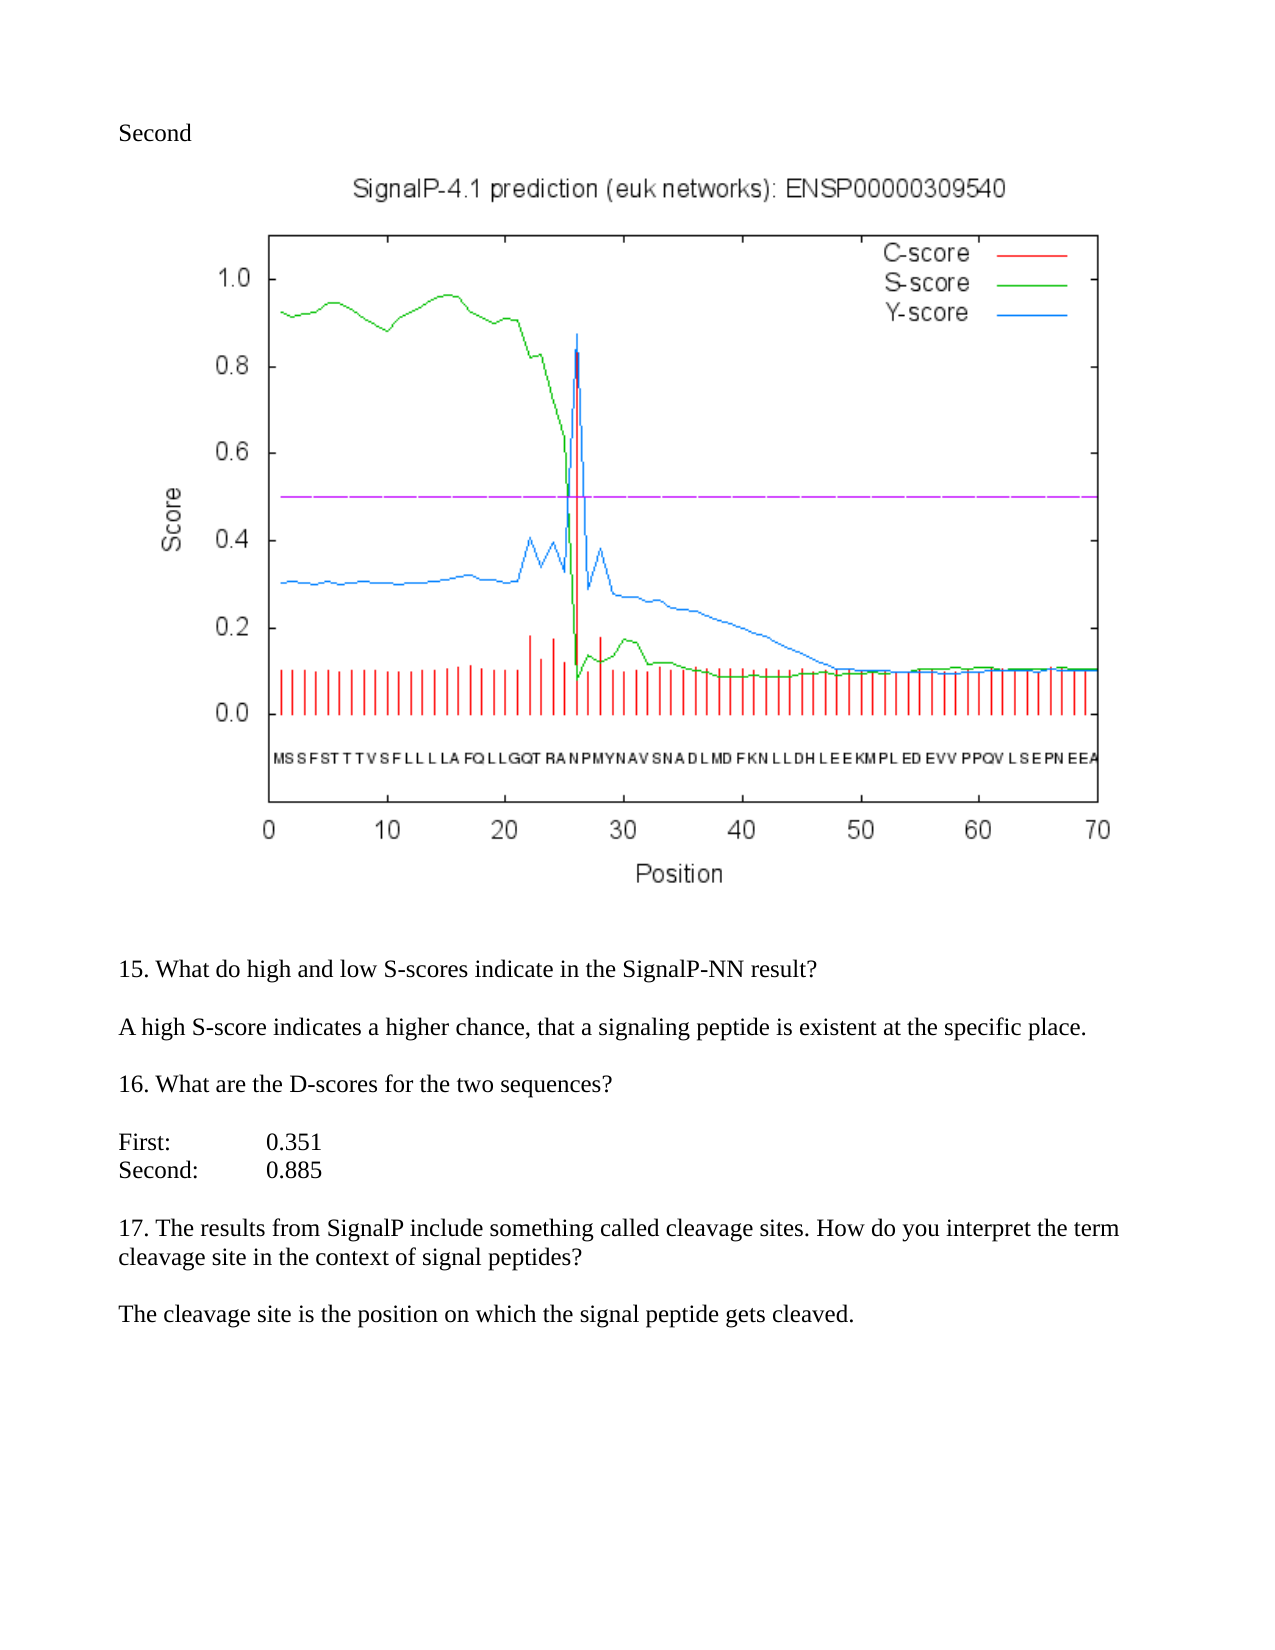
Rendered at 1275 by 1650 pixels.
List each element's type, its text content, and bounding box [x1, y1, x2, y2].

picture [137, 146, 1138, 897]
text 16. What are the D-scores for the two sequences? [118, 1069, 1157, 1098]
text 15. What do high and low S-scores indicate in the SignalP-NN result? [118, 954, 1157, 983]
text The cleavage site is the position on which the signal peptide gets cleaved. [118, 1299, 1157, 1328]
text Second: 0.885 [118, 1156, 1157, 1184]
text A high S-score indicates a higher chance, that a signaling peptide is existent at the specific place. [118, 1012, 1157, 1041]
text First: 0.351 [118, 1127, 1157, 1156]
text 17. The results from SignalP include something called cleavage sites. How do you interpret the term cleavage site in the context of signal peptides? [118, 1213, 1157, 1271]
text Second [118, 118, 1157, 147]
